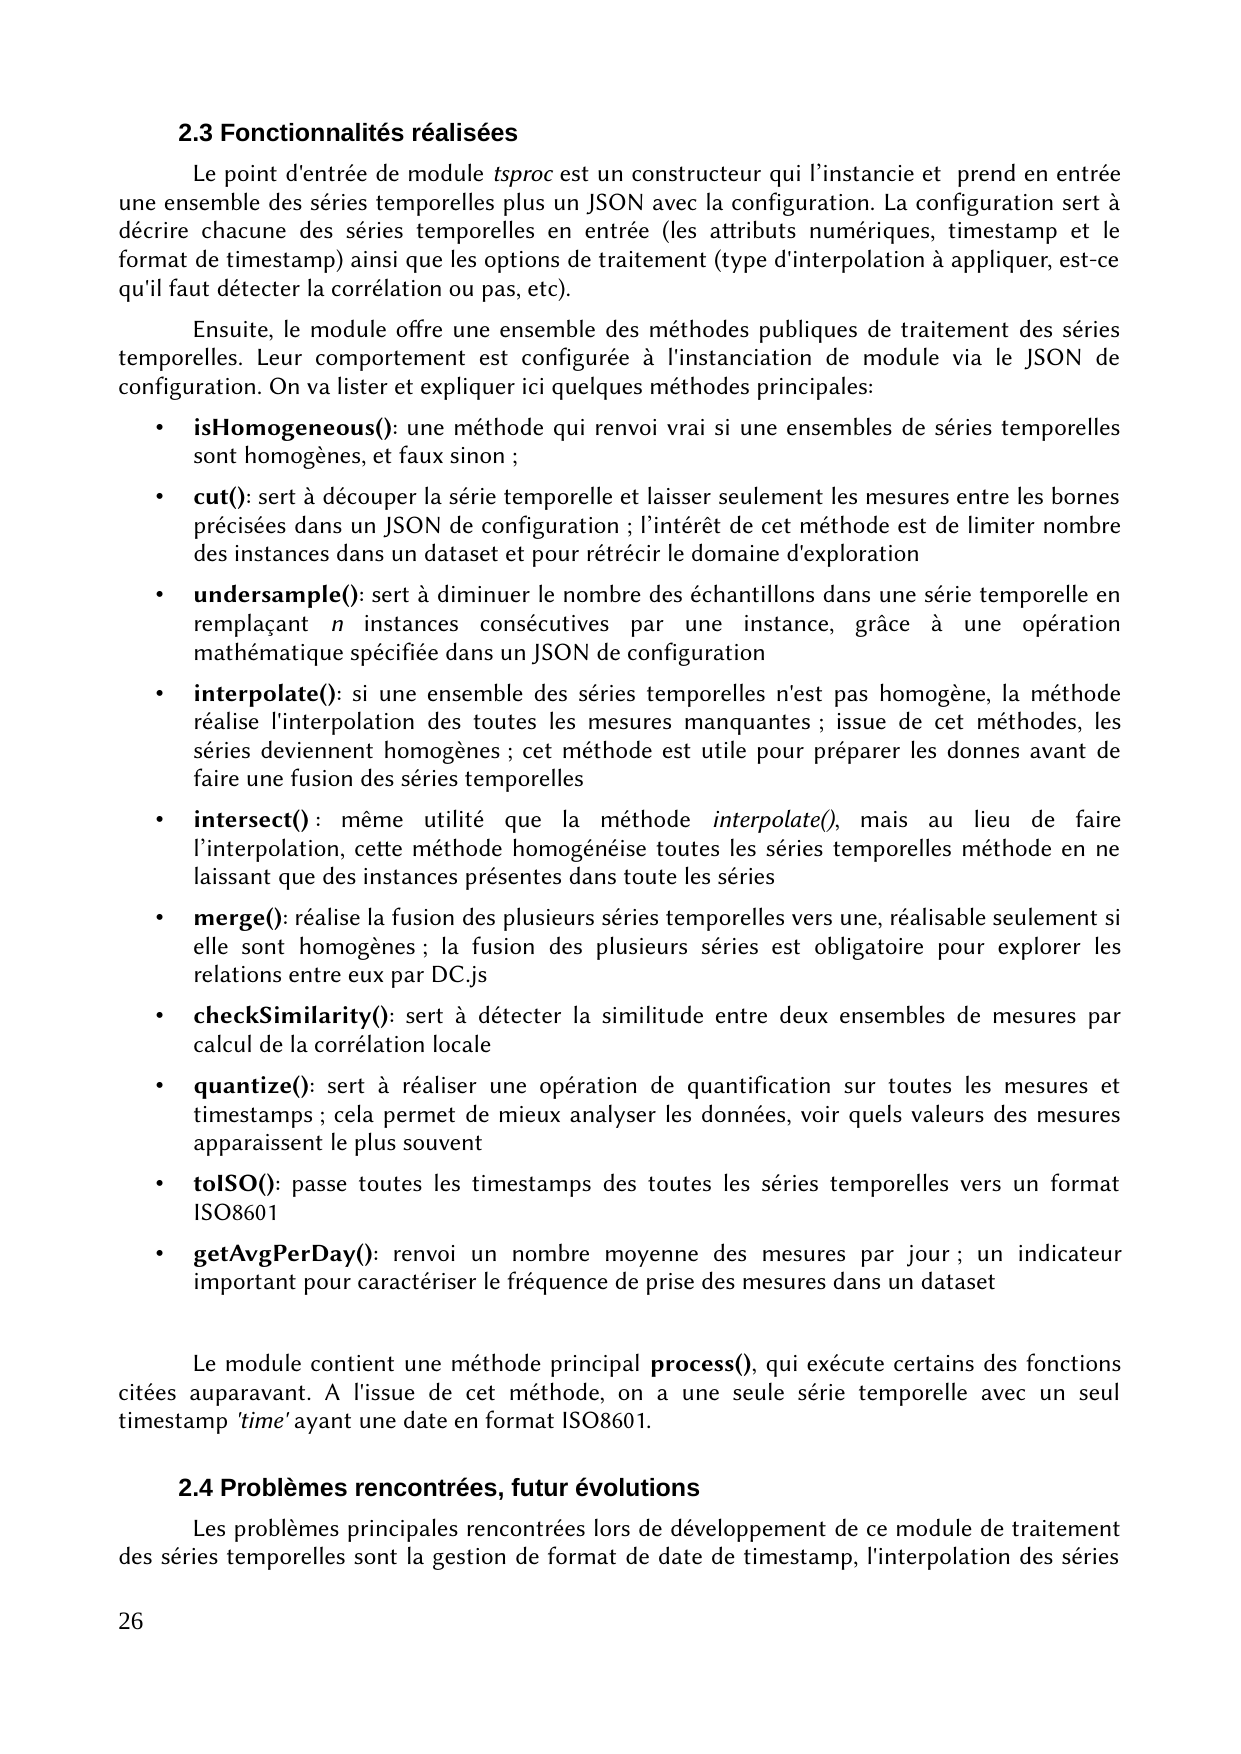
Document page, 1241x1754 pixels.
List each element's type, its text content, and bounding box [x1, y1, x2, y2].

subtitle Problèmes rencontrées, futur évolutions [118, 1472, 1122, 1501]
list isHomogeneous(): une méthode qui renvoi vrai si une ensembles de séries temporelles sont homogènes, et faux sinon ; [156, 413, 1122, 470]
list quantize(): sert à réaliser une opération de quantification sur toutes les mesures et timestamps ; cela permet de mieux analyser les données, voir quels valeurs des mesures apparaissent le plus souvent [156, 1071, 1122, 1157]
text Le module contient une méthode principal process(), qui exécute certains des fonctions citées auparavant. A l'issue de cet méthode, on a une seule série temporelle avec un seul timestamp 'time' ayant une date en format ISO8601. [118, 1349, 1122, 1435]
subtitle Fonctionnalités réalisées [118, 118, 1122, 147]
text Les problèmes principales rencontrées lors de développement de ce module de traitement des séries temporelles sont la gestion de format de date de timestamp, l'interpolation des séries [118, 1514, 1122, 1571]
list undersample(): sert à diminuer le nombre des échantillons dans une série temporelle en remplaçant n instances consécutives par une instance, grâce à une opération mathématique spécifiée dans un JSON de configuration [156, 580, 1122, 666]
list cut(): sert à découper la série temporelle et laisser seulement les mesures entre les bornes précisées dans un JSON de configuration ; l’intérêt de cet méthode est de limiter nombre des instances dans un dataset et pour rétrécir le domaine d'exploration [156, 482, 1122, 568]
list toISO(): passe toutes les timestamps des toutes les séries temporelles vers un format ISO8601 [156, 1169, 1122, 1226]
list getAvgPerDay(): renvoi un nombre moyenne des mesures par jour ; un indicateur important pour caractériser le fréquence de prise des mesures dans un dataset [156, 1239, 1122, 1296]
list interpolate(): si une ensemble des séries temporelles n'est pas homogène, la méthode réalise l'interpolation des toutes les mesures manquantes ; issue de cet méthodes, les séries deviennent homogènes ; cet méthode est utile pour préparer les donnes avant de faire une fusion des séries temporelles [156, 678, 1122, 793]
list merge(): réalise la fusion des plusieurs séries temporelles vers une, réalisable seulement si elle sont homogènes ; la fusion des plusieurs séries est obligatoire pour explorer les relations entre eux par DC.js [156, 903, 1122, 989]
text Ensuite, le module offre une ensemble des méthodes publiques de traitement des séries temporelles. Leur comportement est configurée à l'instanciation de module via le JSON de configuration. On va lister et expliquer ici quelques méthodes principales: [118, 314, 1122, 400]
text Le point d'entrée de module tsproc est un constructeur qui l’instancie et prend en entrée une ensemble des séries temporelles plus un JSON avec la configuration. La configuration sert à décrire chacune des séries temporelles en entrée (les attributs numériques, timestamp et le format de timestamp) ainsi que les options de traitement (type d'interpolation à appliquer, est-ce qu'il faut détecter la corrélation ou pas, etc). [118, 159, 1122, 302]
list intersect() : même utilité que la méthode interpolate(), mais au lieu de faire l’interpolation, cette méthode homogénéise toutes les séries temporelles méthode en ne laissant que des instances présentes dans toute les séries [156, 805, 1122, 891]
list checkSimilarity(): sert à détecter la similitude entre deux ensembles de mesures par calcul de la corrélation locale [156, 1001, 1122, 1058]
